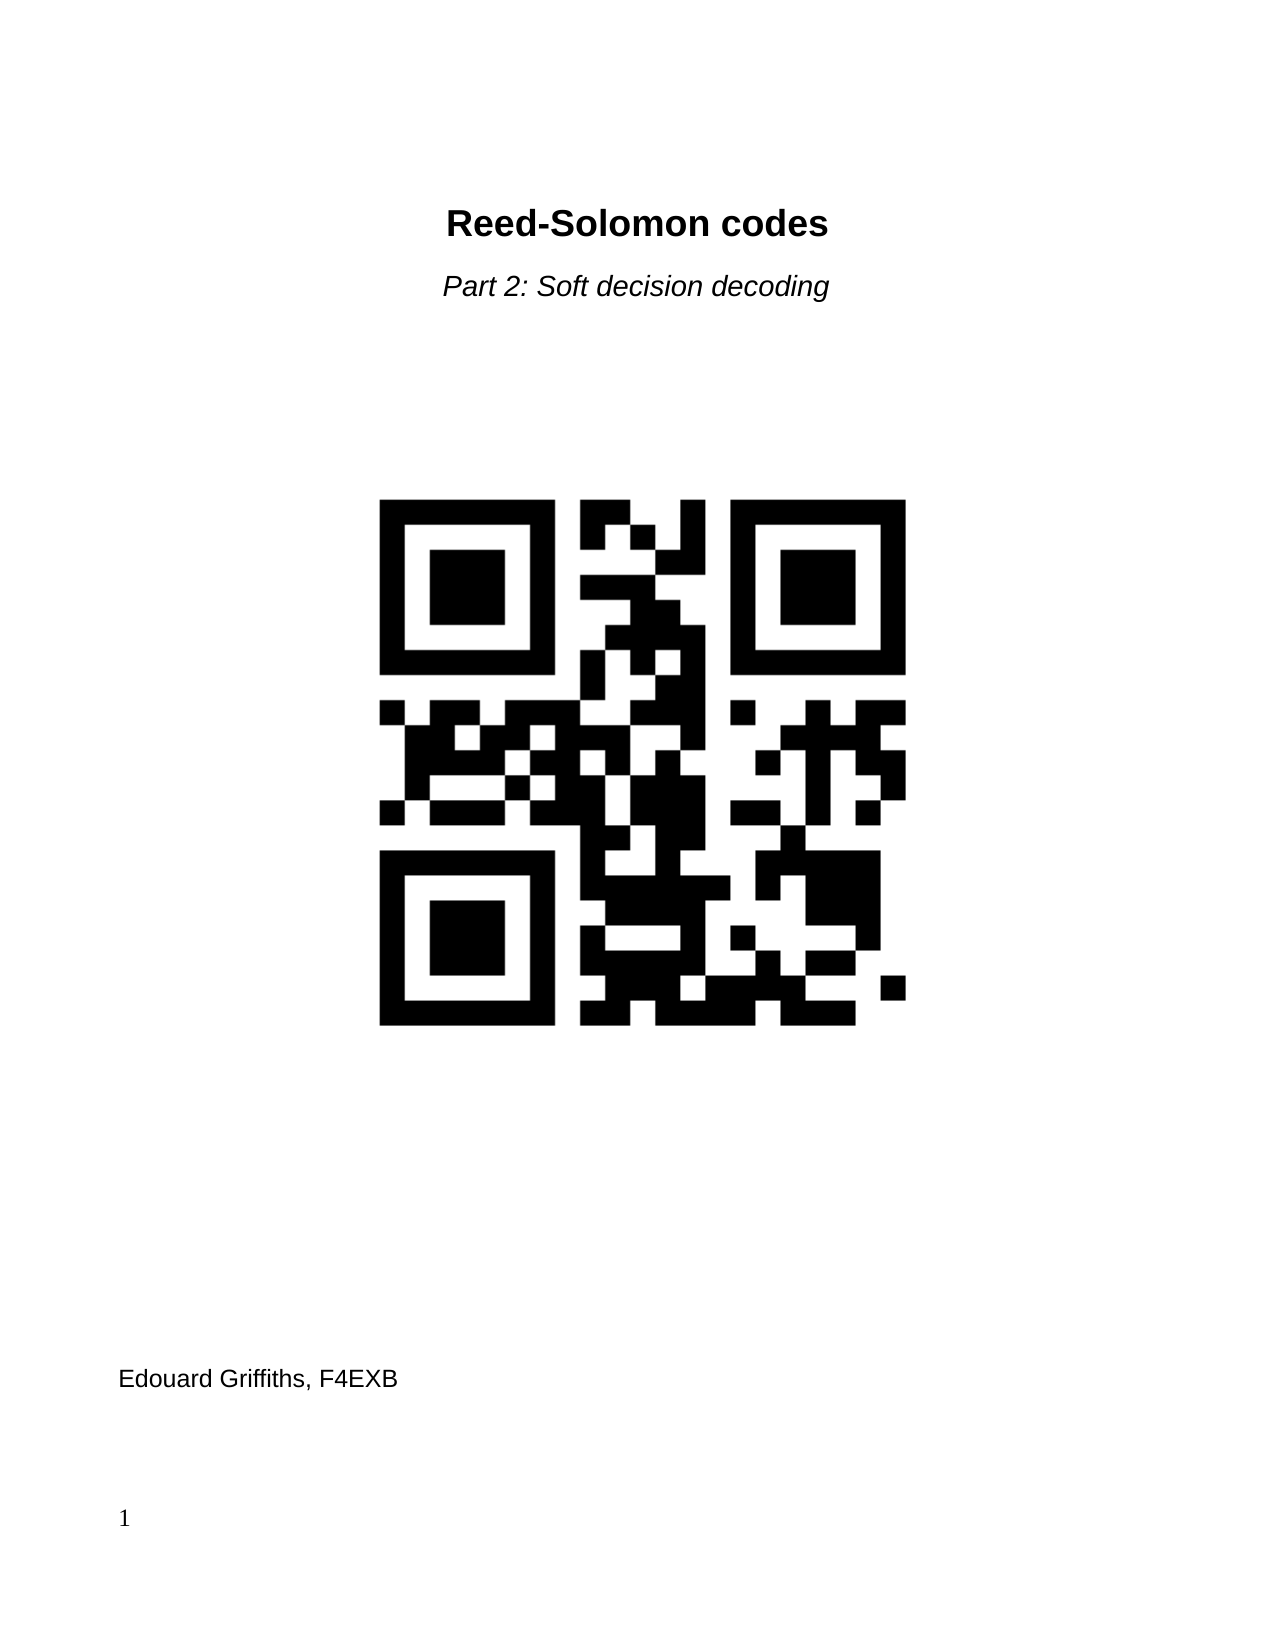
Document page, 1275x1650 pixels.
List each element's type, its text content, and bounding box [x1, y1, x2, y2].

subtitle Part 2: Soft decision decoding [118, 269, 1157, 303]
text Edouard Griffiths, F4EXB [118, 1364, 1157, 1393]
picture [355, 475, 931, 1051]
title Reed-Solomon codes [118, 201, 1157, 244]
